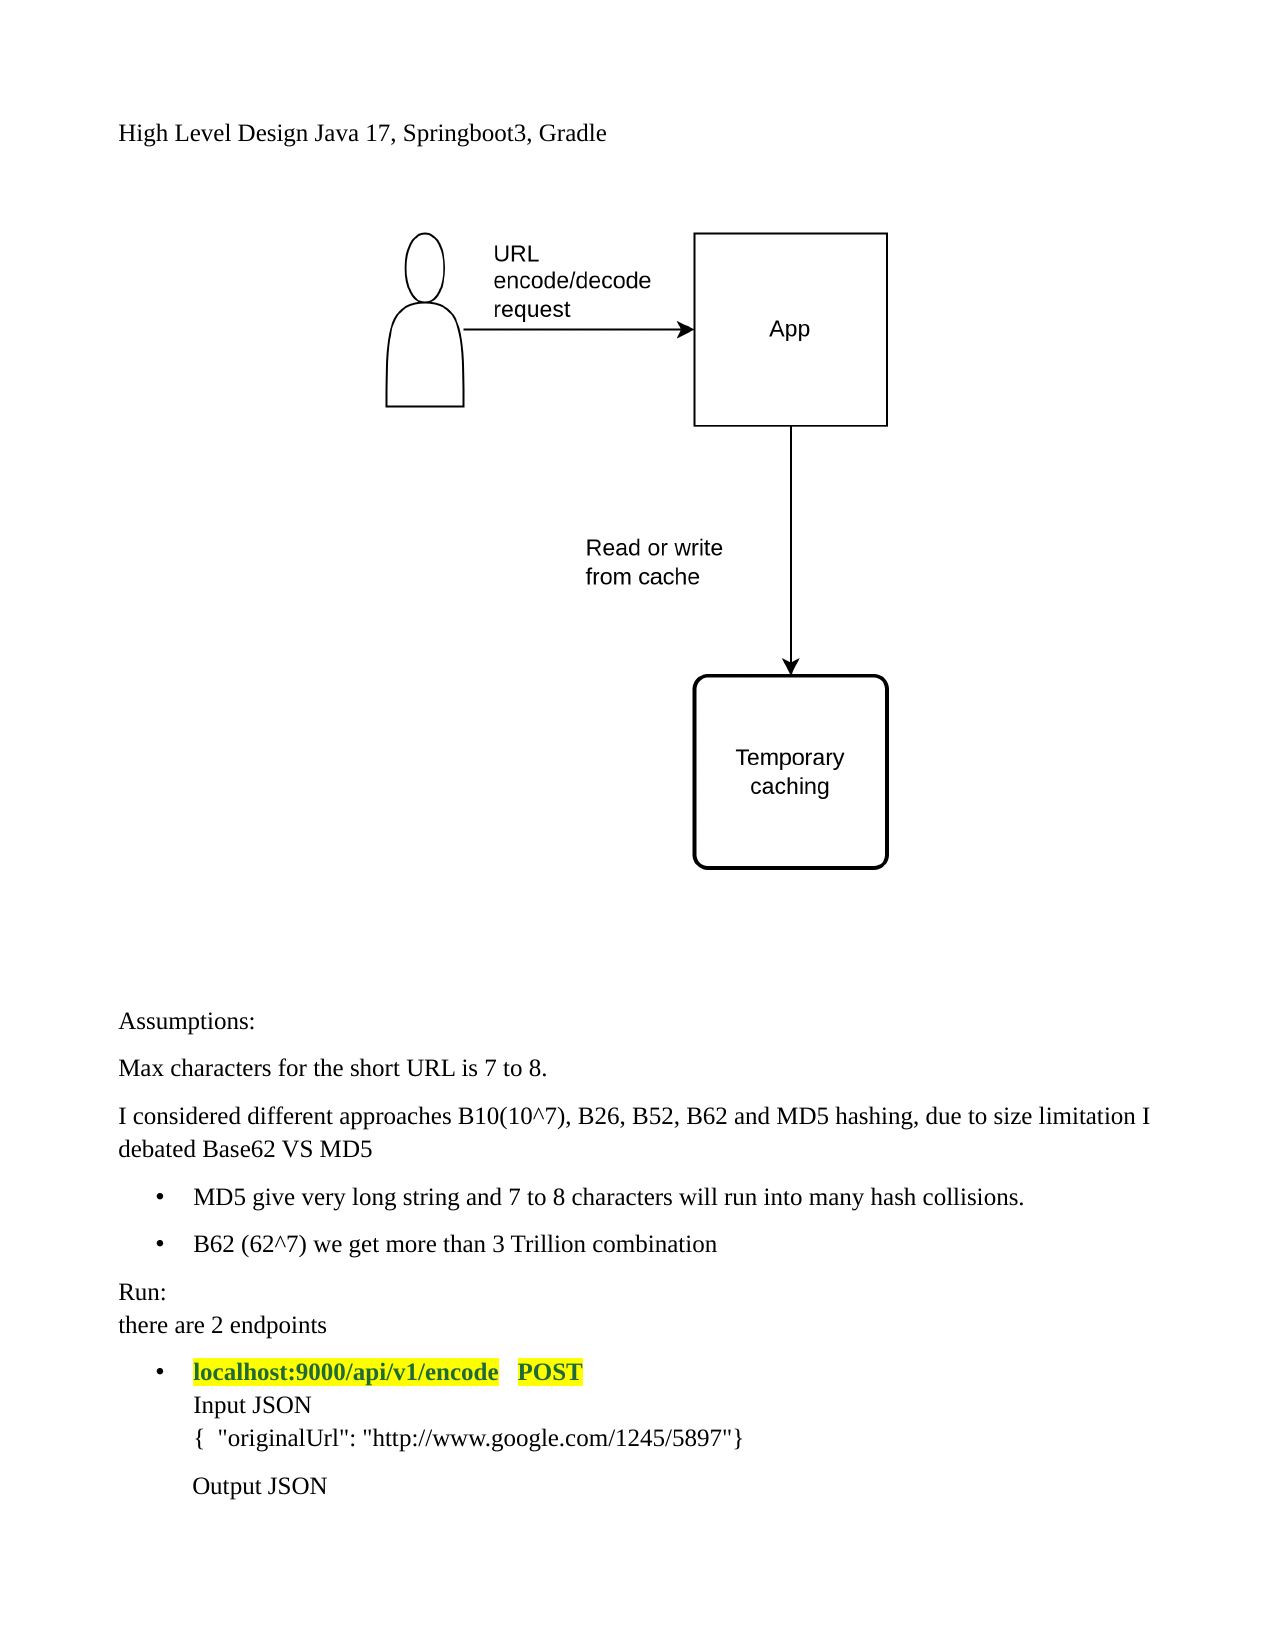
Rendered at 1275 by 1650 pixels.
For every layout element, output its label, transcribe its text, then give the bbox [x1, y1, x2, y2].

text Run: there are 2 endpoints [118, 1277, 1157, 1339]
list MD5 give very long string and 7 to 8 characters will run into many hash collisions. [156, 1182, 1157, 1210]
list B62 (62^7) we get more than 3 Trillion combination [156, 1229, 1157, 1258]
text Max characters for the short URL is 7 to 8. [118, 1053, 1157, 1082]
picture [366, 213, 909, 890]
text Assumptions: [118, 213, 1157, 1034]
text High Level Design Java 17, Springboot3, Gradle [118, 118, 1157, 147]
text I considered different approaches B10(10^7), B26, B52, B62 and MD5 hashing, due to size limitation I debated Base62 VS MD5 [118, 1101, 1157, 1163]
text Output JSON [118, 1471, 1157, 1500]
list localhost:9000/api/v1/encode POST Input JSON { "originalUrl": "http://www.google.com/1245/5897"} [156, 1357, 1157, 1452]
